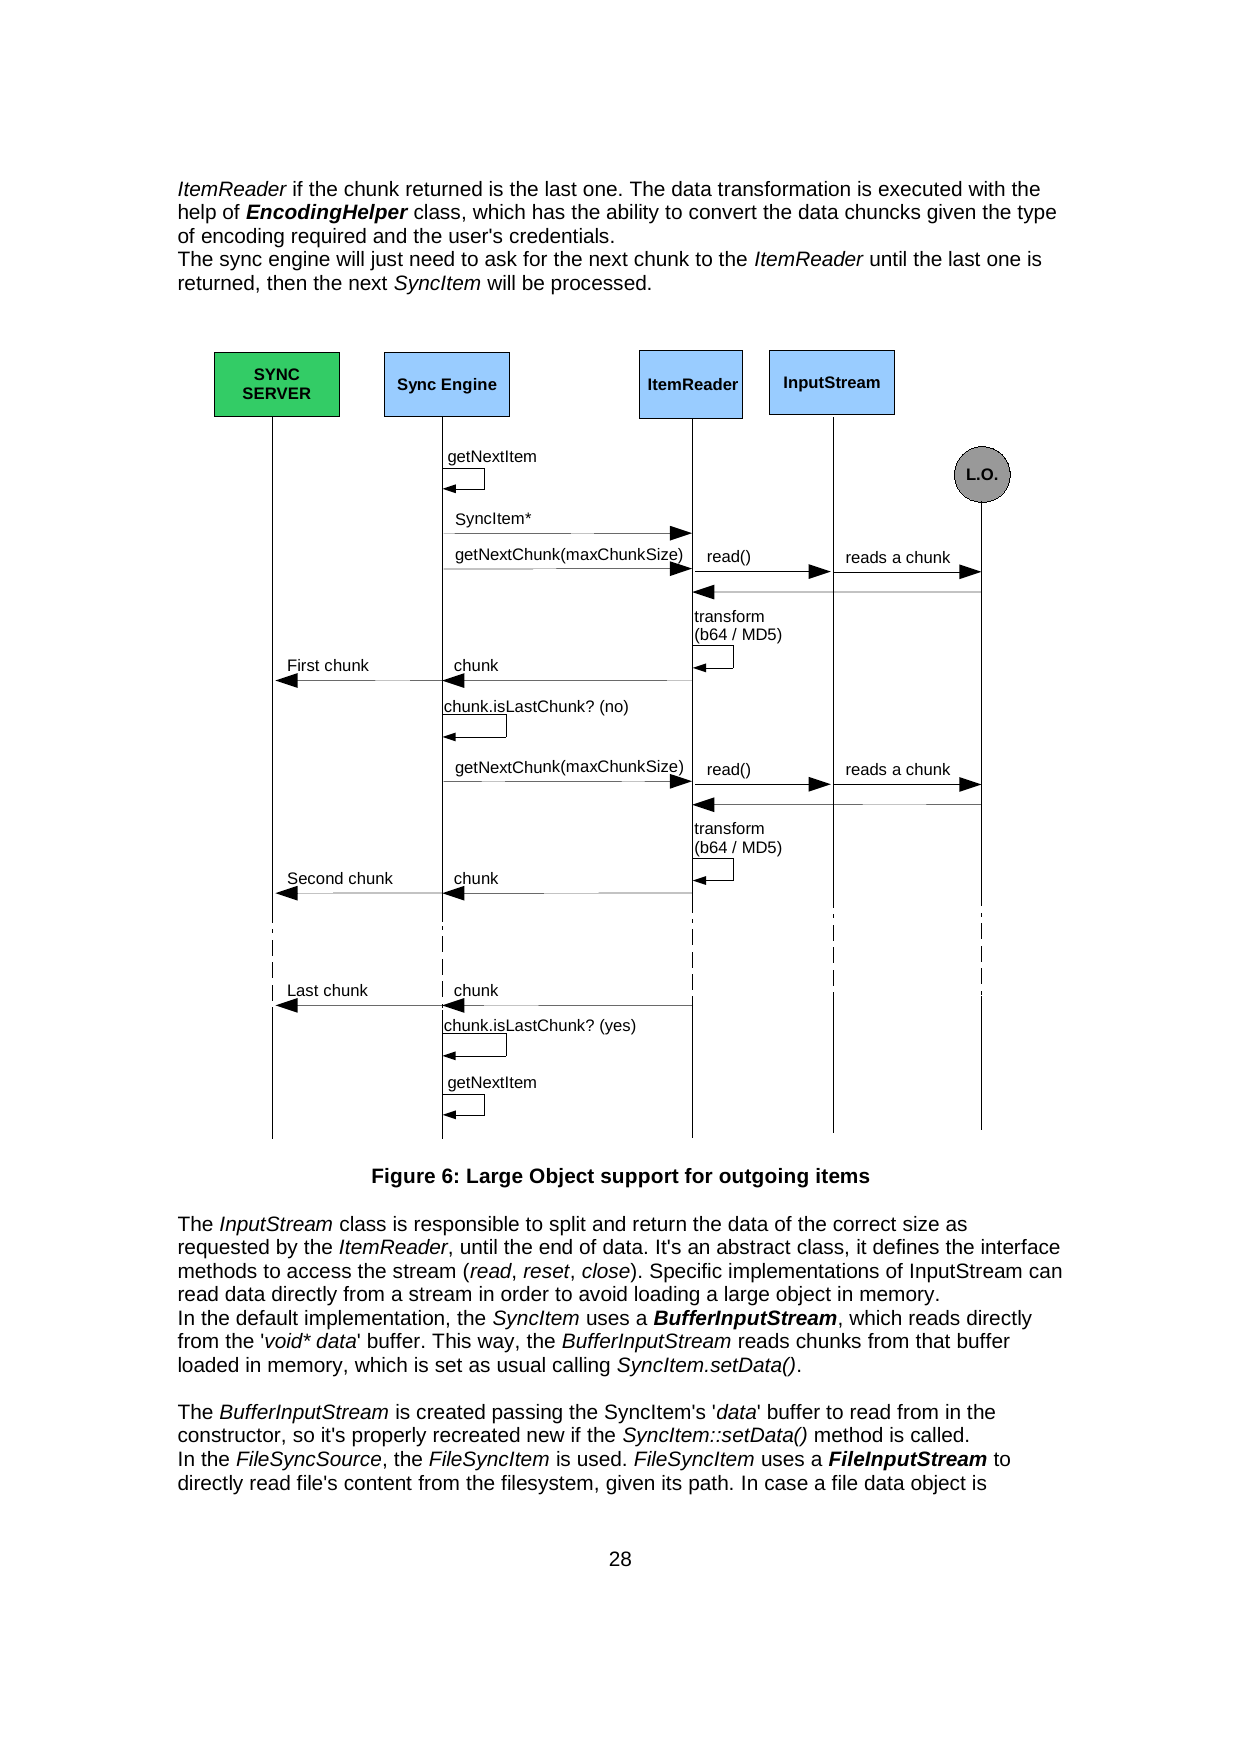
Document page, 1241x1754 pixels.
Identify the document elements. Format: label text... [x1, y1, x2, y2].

text In the FileSyncSource, the FileSyncItem is used. FileSyncItem uses a FileInputStream to directly read file's content from the filesystem, given its path. In case a file data object is [177, 1447, 1063, 1494]
text ItemReader if the chunk returned is the last one. The data transformation is executed with the help of EncodingHelper class, which has the ability to convert the data chuncks given the type of encoding required and the user's credentials. [177, 177, 1063, 248]
text The BufferInputStream is created passing the SyncItem's 'data' buffer to read from in the constructor, so it's properly recreated new if the SyncItem::setData() method is called. [177, 1400, 1063, 1447]
text Figure 6: Large Object support for outgoing items [204, 343, 1037, 1188]
text The sync engine will just need to ask for the next chunk to the ItemReader until the last one is returned, then the next SyncItem will be processed. [177, 248, 1063, 295]
text The InputStream class is responsible to split and return the data of the correct size as requested by the ItemReader, until the end of data. It's an abstract class, it defines the interface methods to access the stream (read, reset, close). Specific implementations of InputStream can read data directly from a stream in order to avoid loading a large object in memory. In the default implementation, the SyncItem uses a BufferInputStream, which reads directly from the 'void* data' buffer. This way, the BufferInputStream reads chunks from that buffer loaded in memory, which is set as usual calling SyncItem.setData(). [177, 366, 1063, 1377]
